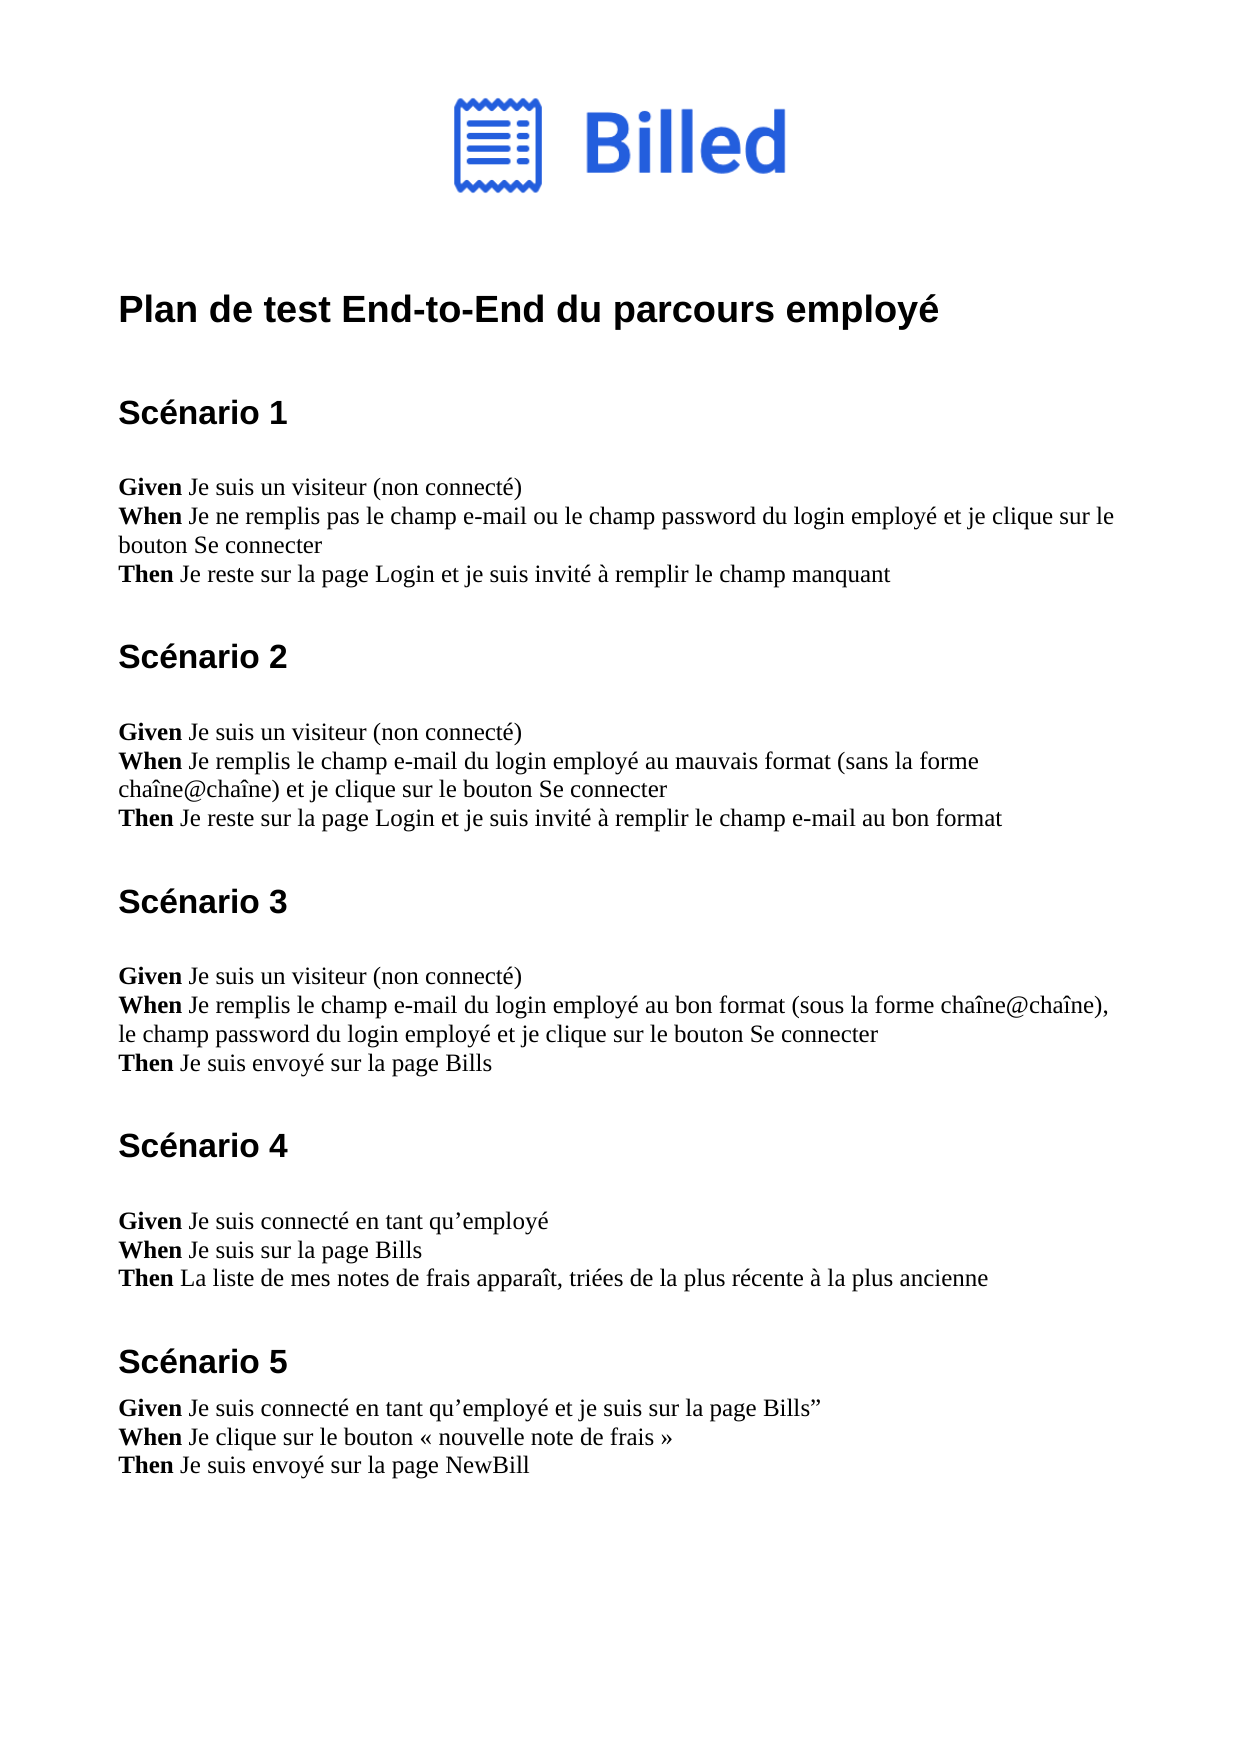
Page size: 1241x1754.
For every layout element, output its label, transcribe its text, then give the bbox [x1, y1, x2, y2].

text Then Je reste sur la page Login et je suis invité à remplir le champ manquant [118, 559, 1122, 587]
subtitle Scénario 4 [118, 1126, 1122, 1165]
text Then La liste de mes notes de frais apparaît, triées de la plus récente à la plus ancienne [118, 1263, 1122, 1292]
text When Je remplis le champ e-mail du login employé au mauvais format (sans la forme chaîne@chaîne) et je clique sur le bouton Se connecter [118, 746, 1122, 803]
subtitle Plan de test End-to-End du parcours employé [118, 287, 1122, 331]
text Given Je suis connecté en tant qu’employé [118, 1206, 1122, 1235]
text Then Je suis envoyé sur la page Bills [118, 1048, 1122, 1076]
text When Je clique sur le bouton « nouvelle note de frais » [118, 1422, 1122, 1450]
subtitle Scénario 5 [118, 1342, 1122, 1380]
text When Je ne remplis pas le champ e-mail ou le champ password du login employé et je clique sur le bouton Se connecter [118, 501, 1122, 559]
picture [398, 45, 842, 246]
text Given Je suis un visiteur (non connecté) [118, 472, 1122, 501]
subtitle Scénario 3 [118, 882, 1122, 920]
text Then Je reste sur la page Login et je suis invité à remplir le champ e-mail au bon format [118, 803, 1122, 832]
text When Je remplis le champ e-mail du login employé au bon format (sous la forme chaîne@chaîne), le champ password du login employé et je clique sur le bouton Se connecter [118, 990, 1122, 1048]
text Given Je suis connecté en tant qu’employé et je suis sur la page Bills” [118, 1393, 1122, 1422]
text Then Je suis envoyé sur la page NewBill [118, 1450, 1122, 1479]
text When Je suis sur la page Bills [118, 1235, 1122, 1263]
text Given Je suis un visiteur (non connecté) [118, 717, 1122, 746]
subtitle Scénario 2 [118, 637, 1122, 676]
text Given Je suis un visiteur (non connecté) [118, 961, 1122, 990]
subtitle Scénario 1 [118, 393, 1122, 431]
